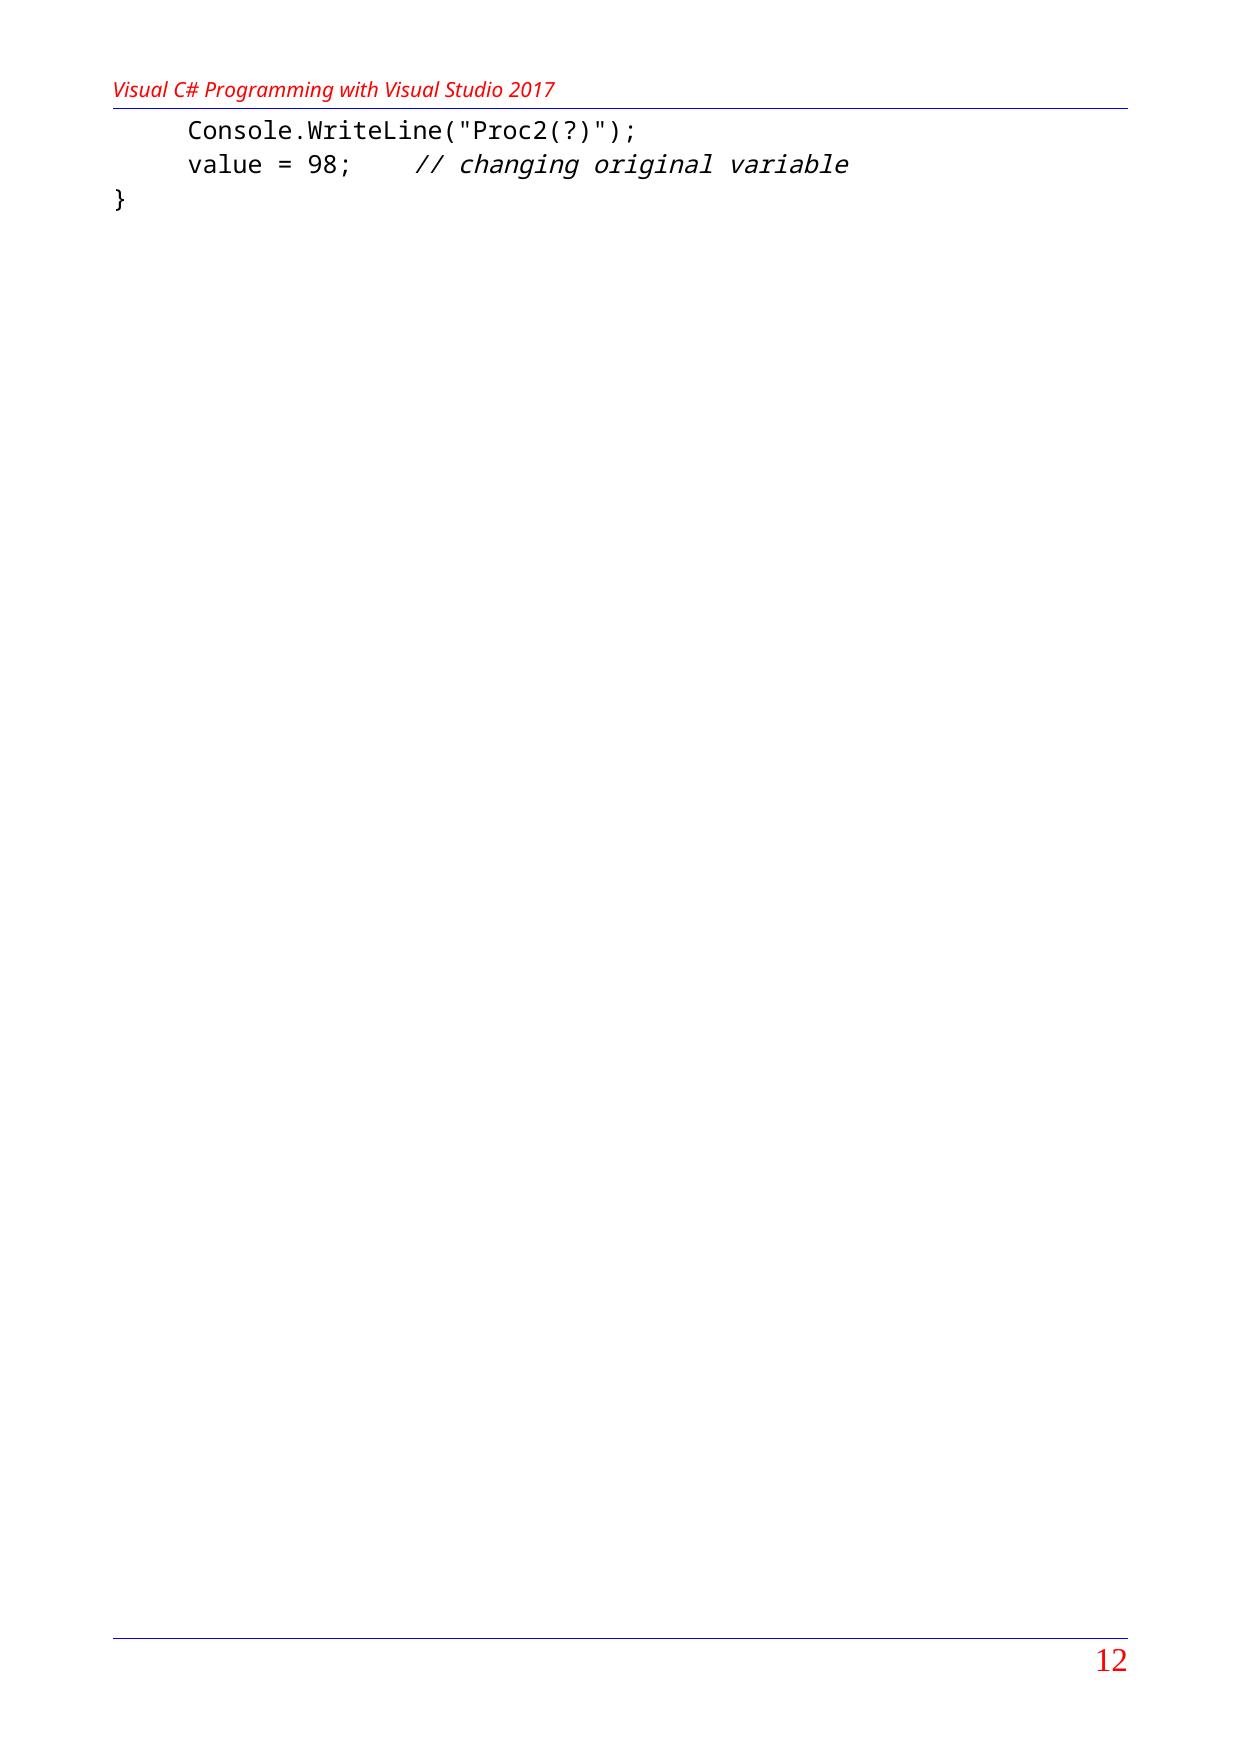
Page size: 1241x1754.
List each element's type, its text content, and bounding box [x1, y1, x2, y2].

text value = 98; // changing original variable [112, 147, 1128, 181]
text Console.WriteLine("Proc2(?)"); [112, 112, 1128, 147]
text } [112, 181, 1128, 215]
